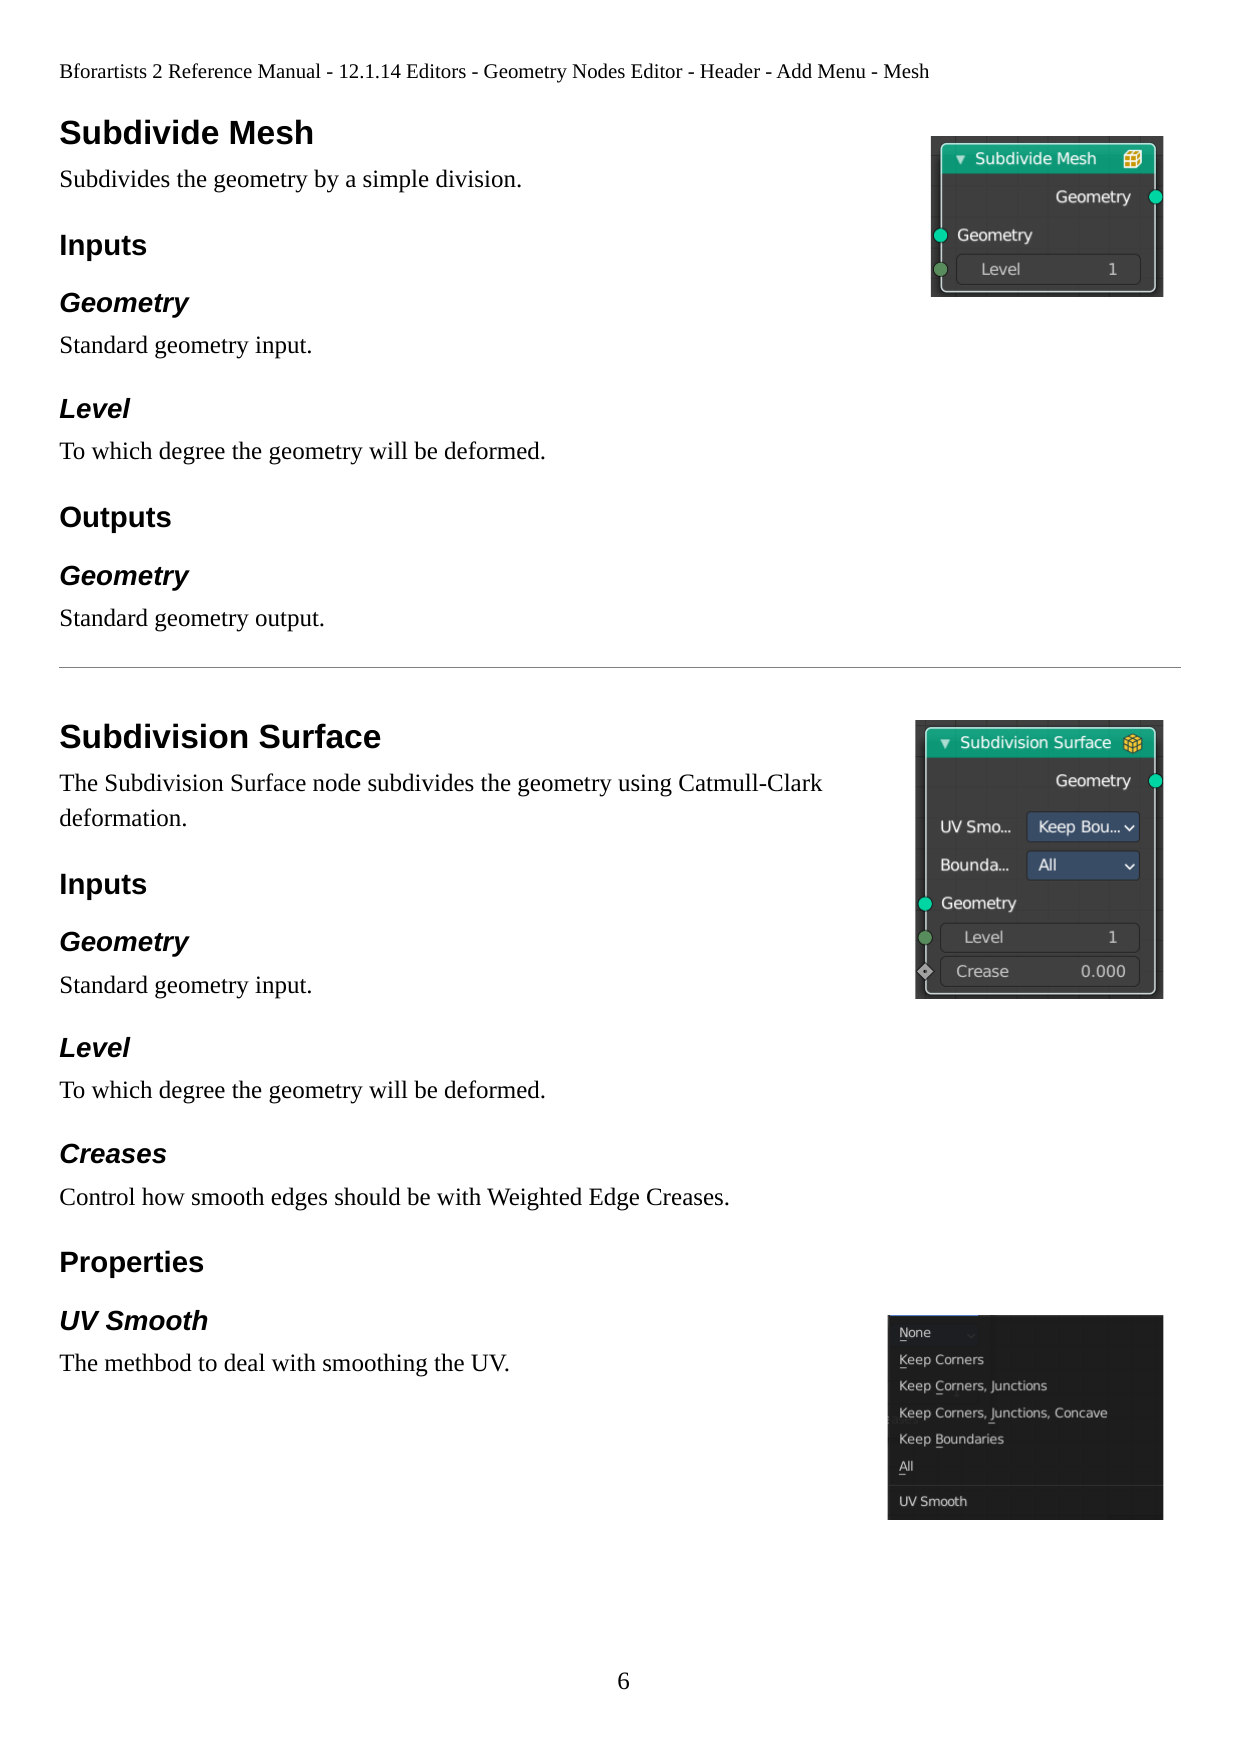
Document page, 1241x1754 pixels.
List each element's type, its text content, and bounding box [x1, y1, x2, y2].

subtitle [1164, 227, 1181, 261]
picture [887, 1315, 1164, 1520]
subtitle UV Smooth [59, 1304, 1181, 1336]
subtitle Geometry [59, 925, 915, 957]
subtitle Geometry [59, 559, 1181, 591]
picture [915, 720, 1164, 999]
text Standard geometry input. [59, 970, 915, 998]
text Control how smooth edges should be with Weighted Edge Creases. [59, 1182, 1181, 1210]
text The Subdivision Surface node subdivides the geometry using Catmull-Clark deformation. [59, 768, 915, 832]
subtitle [1164, 925, 1181, 957]
subtitle Level [59, 1031, 1181, 1063]
subtitle Inputs [59, 227, 930, 261]
text Subdivides the geometry by a simple division. [59, 164, 930, 192]
subtitle Subdivision Surface [59, 717, 1181, 756]
subtitle Level [59, 392, 1181, 424]
subtitle Geometry [59, 286, 1181, 318]
text The methbod to deal with smoothing the UV. [59, 1348, 887, 1377]
text Standard geometry input. [59, 331, 1181, 359]
subtitle Outputs [59, 500, 1181, 534]
text To which degree the geometry will be deformed. [59, 436, 1181, 465]
subtitle Subdivide Mesh [59, 113, 1181, 151]
subtitle Inputs [59, 867, 915, 900]
subtitle Properties [59, 1245, 1181, 1279]
subtitle [1164, 867, 1181, 900]
subtitle Creases [59, 1137, 1181, 1169]
text To which degree the geometry will be deformed. [59, 1076, 1181, 1104]
text Standard geometry output. [59, 603, 1181, 632]
picture [930, 136, 1164, 297]
